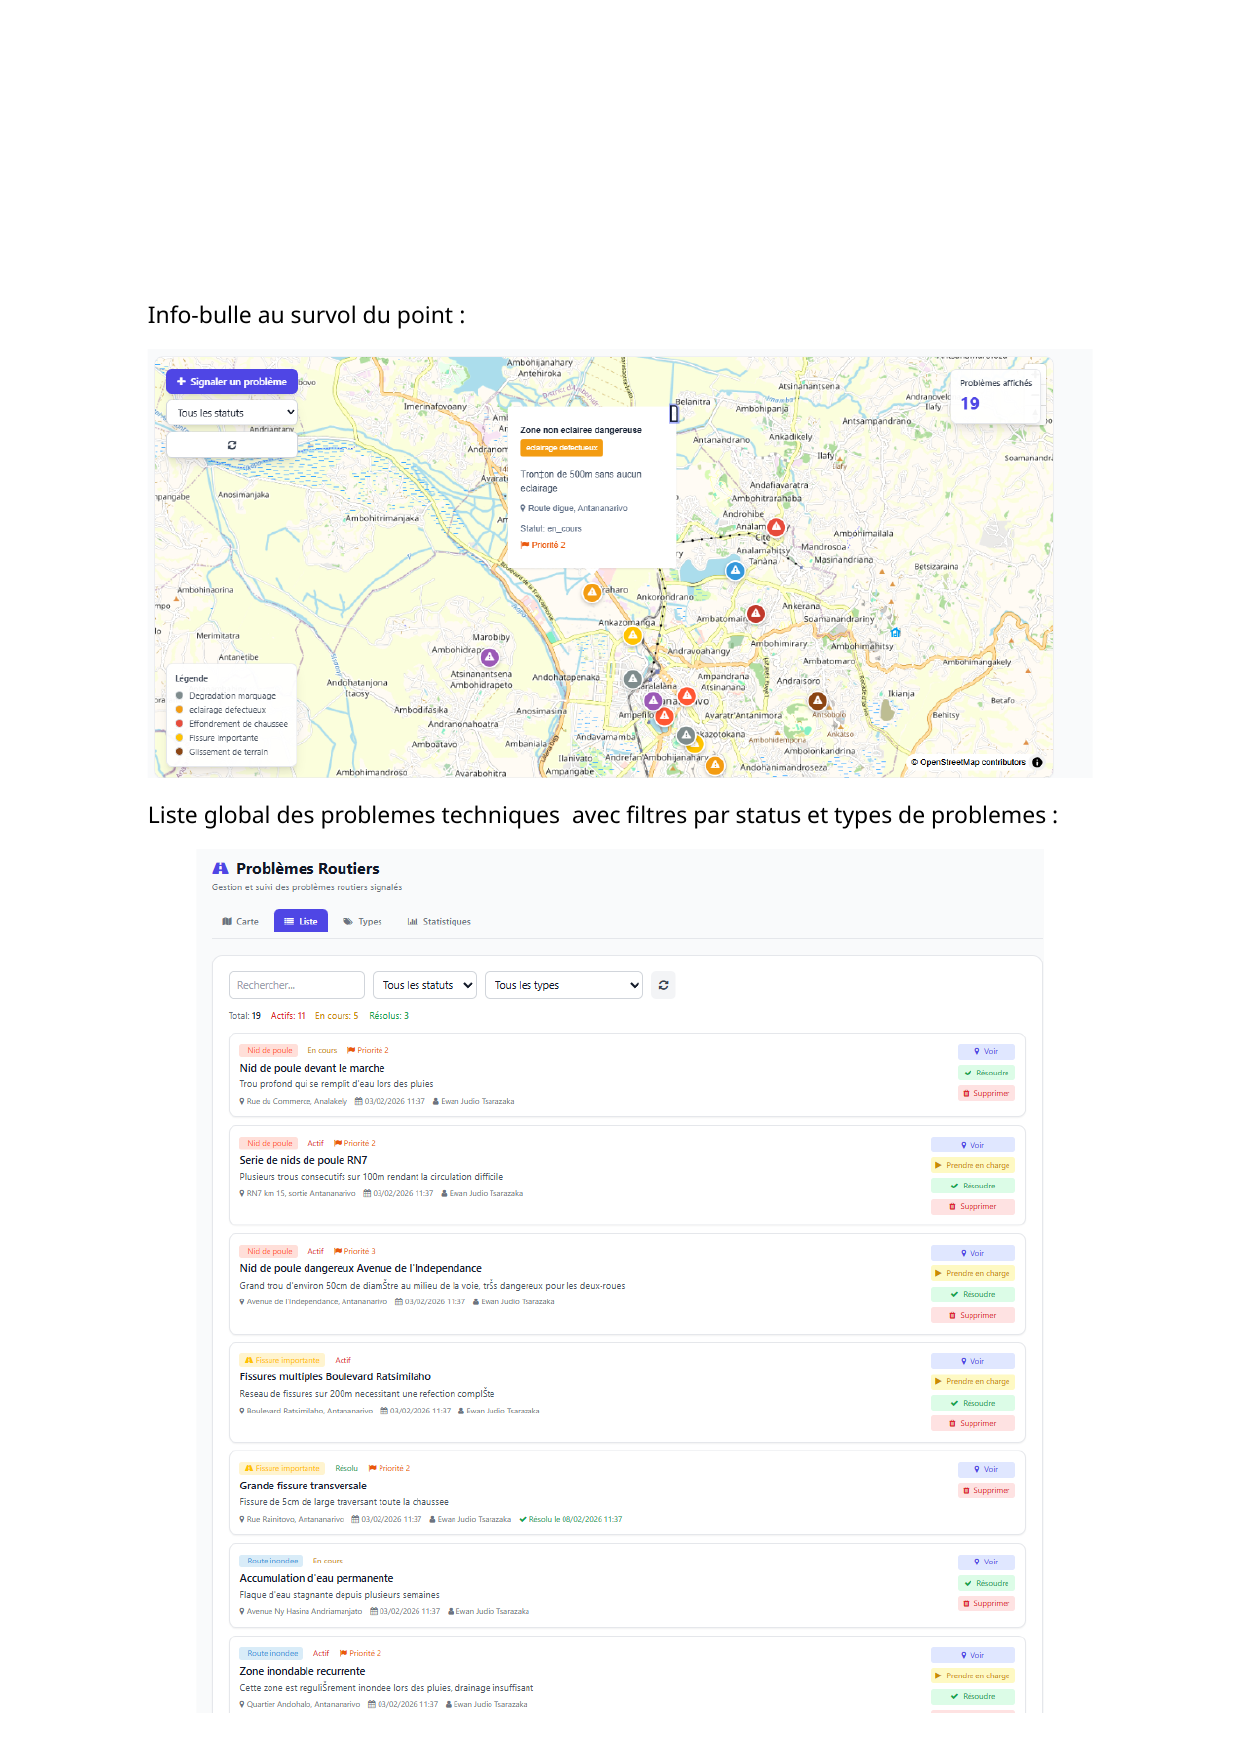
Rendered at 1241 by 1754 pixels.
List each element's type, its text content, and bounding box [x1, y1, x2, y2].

text Liste global des problemes techniques avec filtres par status et types de problemes : [148, 778, 1093, 830]
picture [147, 349, 1093, 778]
text Info-bulle au survol du point : [148, 299, 1093, 330]
picture [196, 849, 1044, 1713]
